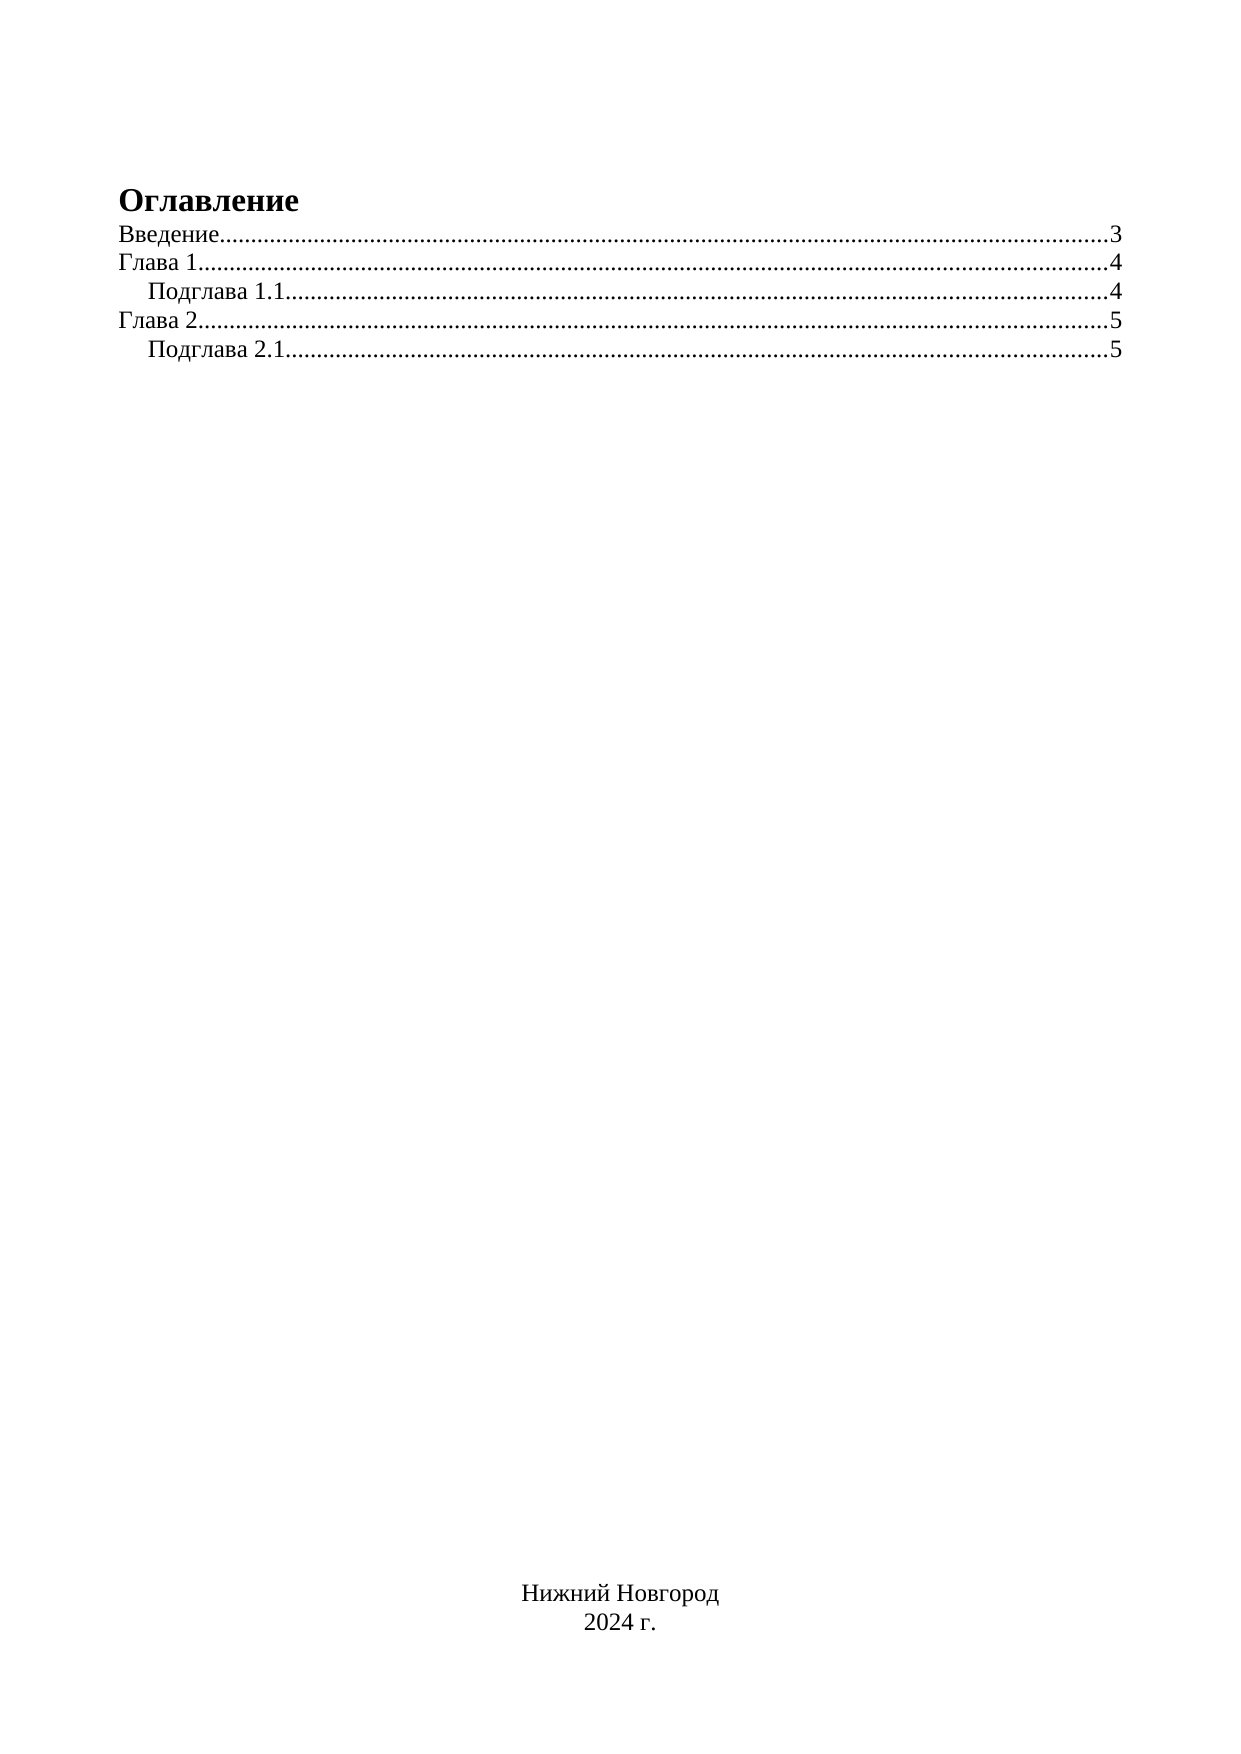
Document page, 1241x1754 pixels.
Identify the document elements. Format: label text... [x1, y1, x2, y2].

text Глава 1 4 [118, 247, 1122, 276]
text Введение 3 [118, 219, 1122, 247]
text Подглава 2.1 5 [148, 334, 1122, 362]
text Глава 2 5 [118, 305, 1122, 334]
subtitle Оглавление [118, 180, 1122, 219]
text Подглава 1.1 4 [148, 276, 1122, 305]
